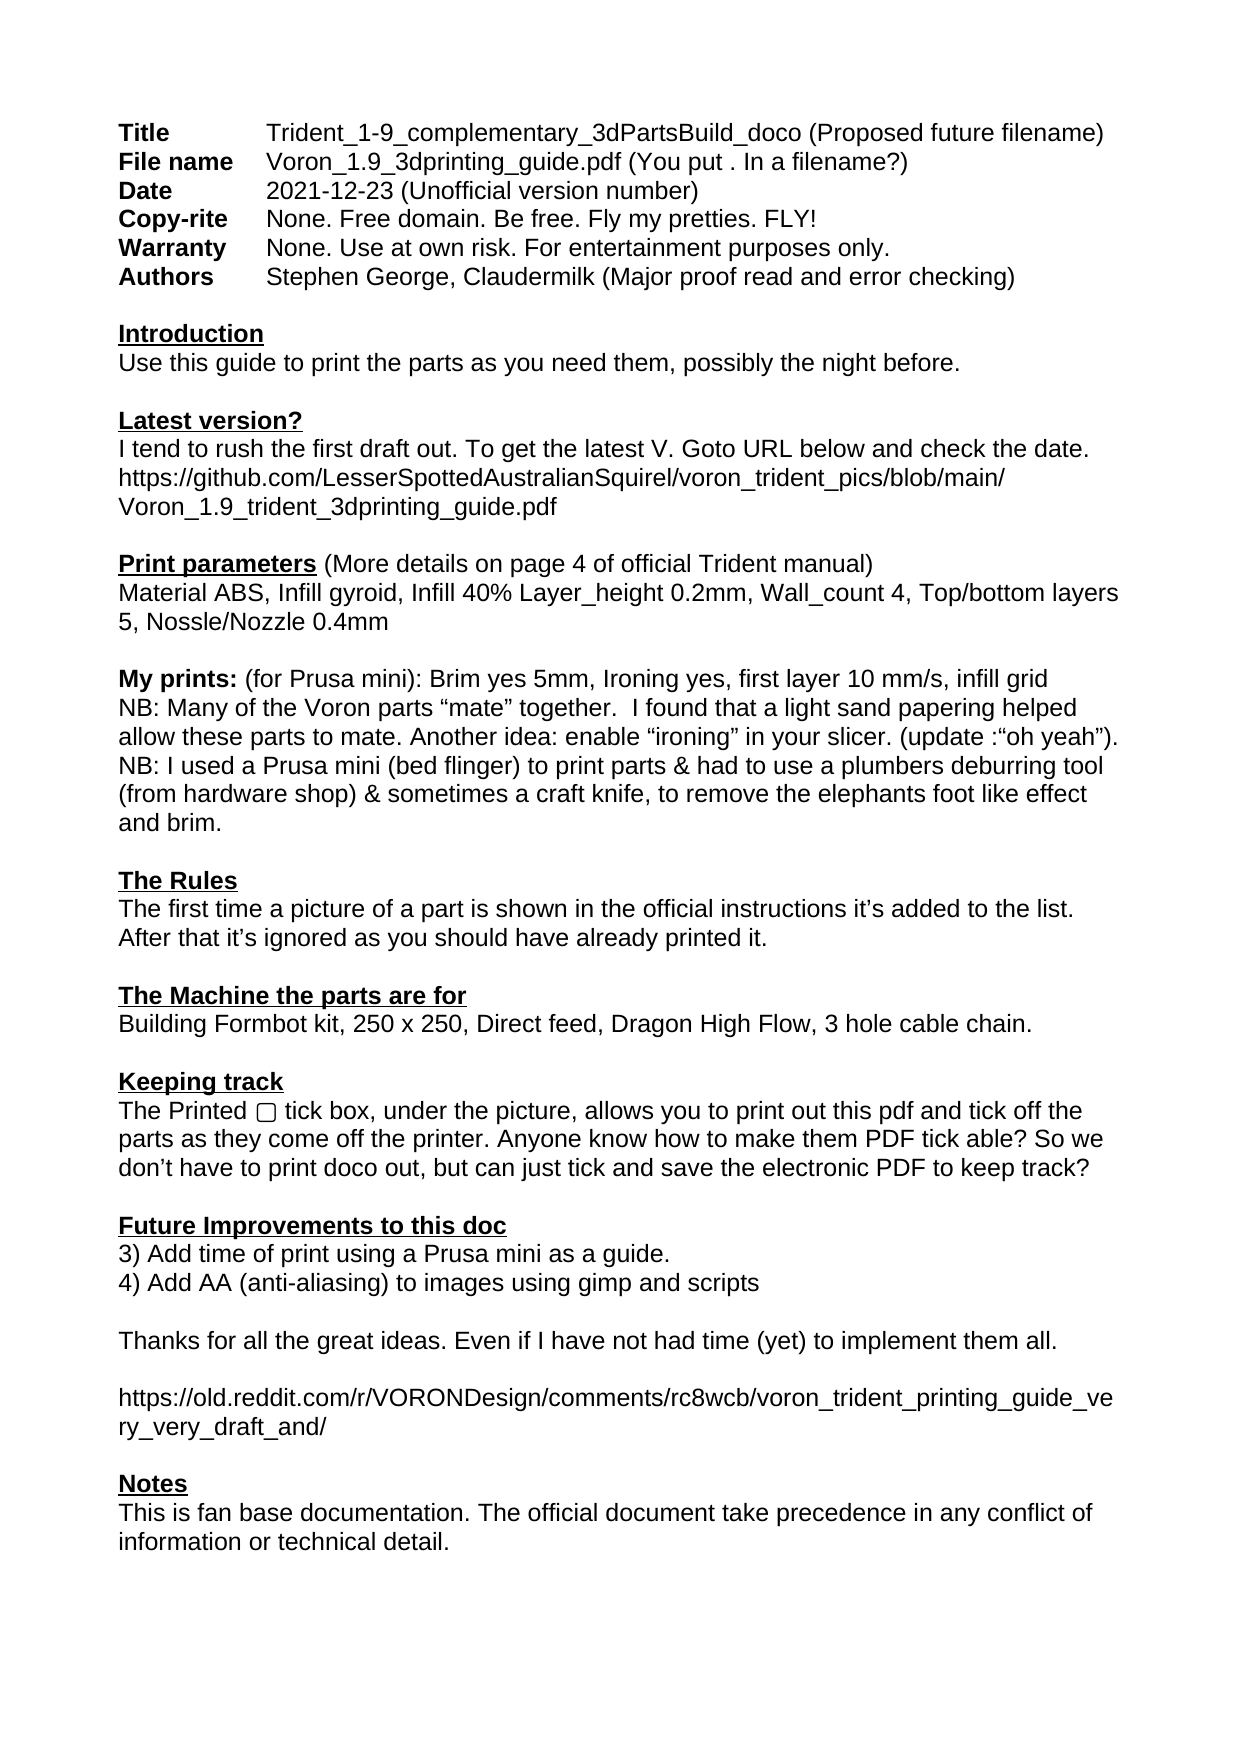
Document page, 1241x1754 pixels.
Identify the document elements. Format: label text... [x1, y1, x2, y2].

text Thanks for all the great ideas. Even if I have not had time (yet) to implement them all. [118, 1326, 1122, 1354]
text Print parameters (More details on page 4 of official Trident manual) [118, 549, 1122, 578]
text The Rules [118, 866, 1122, 894]
text NB: I used a Prusa mini (bed flinger) to print parts & had to use a plumbers deburring tool (from hardware shop) & sometimes a craft knife, to remove the elephants foot like effect and brim. [118, 751, 1122, 837]
text My prints: (for Prusa mini): Brim yes 5mm, Ironing yes, first layer 10 mm/s, infill grid [118, 664, 1122, 693]
text Warranty None. Use at own risk. For entertainment purposes only. [118, 233, 1122, 262]
text Copy-rite None. Free domain. Be free. Fly my pretties. FLY! [118, 204, 1122, 233]
text Title Trident_1-9_complementary_3dPartsBuild_doco (Proposed future filename) [118, 118, 1122, 147]
text Authors Stephen George, Claudermilk (Major proof read and error checking) [118, 262, 1122, 291]
text The Printed ▢ tick box, under the picture, allows you to print out this pdf and tick off the parts as they come off the printer. Anyone know how to make them PDF tick able? So we don’t have to print doco out, but can just tick and save the electronic PDF to keep track? [118, 1096, 1122, 1182]
text The Machine the parts are for [118, 981, 1122, 1009]
text 3) Add time of print using a Prusa mini as a guide. [118, 1239, 1122, 1268]
text This is fan base documentation. The official document take precedence in any conflict of information or technical detail. [118, 1498, 1122, 1556]
text File name Voron_1.9_3dprinting_guide.pdf (You put . In a filename?) [118, 147, 1122, 176]
text https://old.reddit.com/r/VORONDesign/comments/rc8wcb/voron_trident_printing_guide_very_very_draft_and/ [118, 1354, 1122, 1441]
text 4) Add AA (anti-aliasing) to images using gimp and scripts [118, 1268, 1122, 1297]
text I tend to rush the first draft out. To get the latest V. Goto URL below and check the date. [118, 434, 1122, 463]
text Keeping track [118, 1067, 1122, 1096]
text Future Improvements to this doc [118, 1211, 1122, 1239]
text Introduction [118, 319, 1122, 348]
text NB: Many of the Voron parts “mate” together. I found that a light sand papering helped allow these parts to mate. Another idea: enable “ironing” in your slicer. (update :“oh yeah”). [118, 693, 1122, 751]
text https://github.com/LesserSpottedAustralianSquirel/voron_trident_pics/blob/main/Voron_1.9_trident_3dprinting_guide.pdf [118, 463, 1122, 521]
text Building Formbot kit, 250 x 250, Direct feed, Dragon High Flow, 3 hole cable chain. [118, 1009, 1122, 1038]
text Latest version? [118, 406, 1122, 434]
text Date 2021-12-23 (Unofficial version number) [118, 176, 1122, 204]
text Use this guide to print the parts as you need them, possibly the night before. [118, 348, 1122, 377]
text Notes [118, 1469, 1122, 1498]
text The first time a picture of a part is shown in the official instructions it’s added to the list. After that it’s ignored as you should have already printed it. [118, 894, 1122, 952]
text Material ABS, Infill gyroid, Infill 40% Layer_height 0.2mm, Wall_count 4, Top/bottom layers 5, Nossle/Nozzle 0.4mm [118, 578, 1122, 636]
